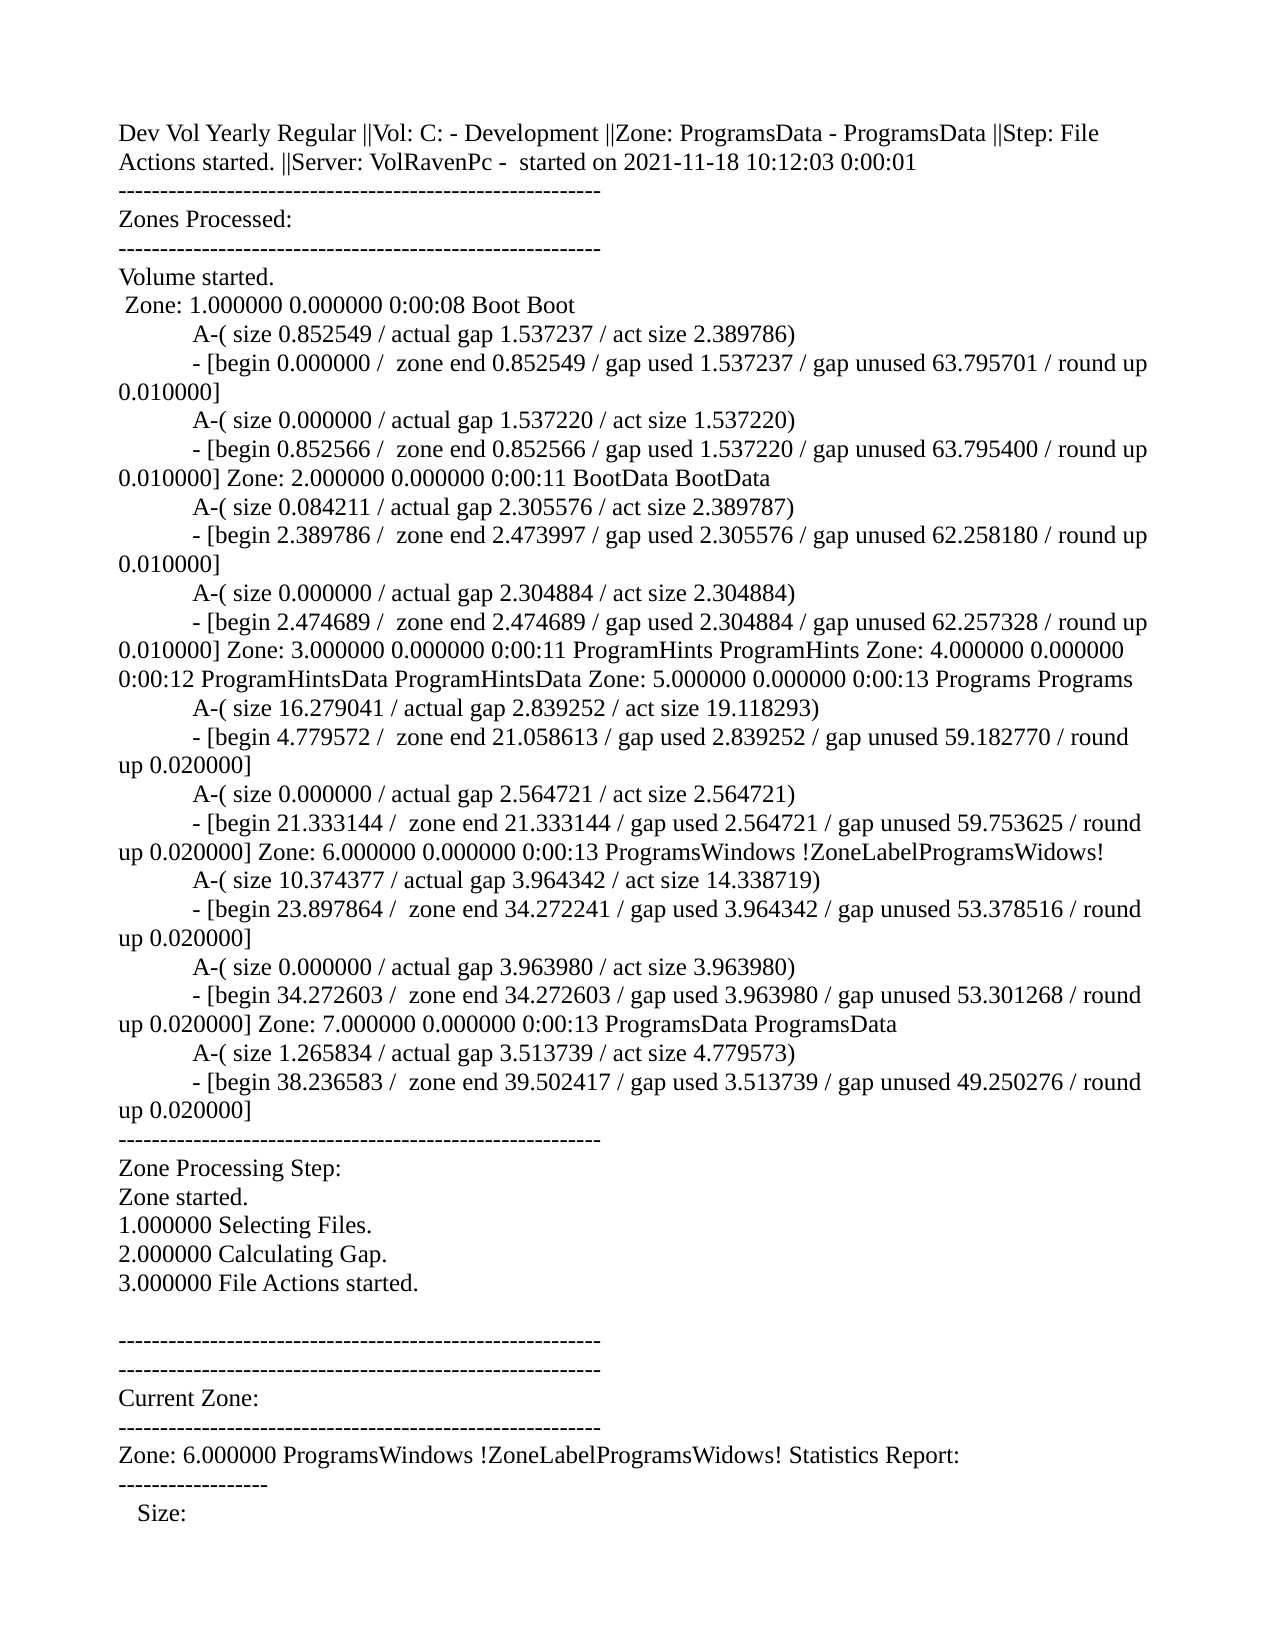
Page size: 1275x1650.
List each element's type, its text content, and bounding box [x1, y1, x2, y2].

text - [begin 34.272603 / zone end 34.272603 / gap used 3.963980 / gap unused 53.301268 / round up 0.020000] Zone: 7.000000 0.000000 0:00:13 ProgramsData ProgramsData [118, 981, 1157, 1038]
text A-( size 0.000000 / actual gap 2.564721 / act size 2.564721) [118, 779, 1157, 808]
text Zone: 1.000000 0.000000 0:00:08 Boot Boot [118, 291, 1157, 319]
text 1.000000 Selecting Files. [118, 1211, 1157, 1239]
text - [begin 0.852566 / zone end 0.852566 / gap used 1.537220 / gap unused 63.795400 / round up 0.010000] Zone: 2.000000 0.000000 0:00:11 BootData BootData [118, 434, 1157, 492]
text - [begin 38.236583 / zone end 39.502417 / gap used 3.513739 / gap unused 49.250276 / round up 0.020000] [118, 1067, 1157, 1124]
text A-( size 16.279041 / actual gap 2.839252 / act size 19.118293) [118, 693, 1157, 722]
text Size: [118, 1498, 1157, 1527]
text - [begin 2.474689 / zone end 2.474689 / gap used 2.304884 / gap unused 62.257328 / round up 0.010000] Zone: 3.000000 0.000000 0:00:11 ProgramHints ProgramHints Zone: 4.000000 0.000000 0:00:12 ProgramHintsData ProgramHintsData Zone: 5.000000 0.000000 0:00:13 Programs Programs [118, 607, 1157, 693]
text ---------------------------------------------------------- [118, 1412, 1157, 1441]
text 3.000000 File Actions started. [118, 1268, 1157, 1297]
text 2.000000 Calculating Gap. [118, 1239, 1157, 1268]
text ---------------------------------------------------------- [118, 1326, 1157, 1354]
text - [begin 23.897864 / zone end 34.272241 / gap used 3.964342 / gap unused 53.378516 / round up 0.020000] [118, 894, 1157, 952]
text Zone started. [118, 1182, 1157, 1211]
text Volume started. [118, 262, 1157, 291]
text A-( size 10.374377 / actual gap 3.964342 / act size 14.338719) [118, 866, 1157, 894]
text A-( size 0.000000 / actual gap 3.963980 / act size 3.963980) [118, 952, 1157, 981]
text A-( size 0.852549 / actual gap 1.537237 / act size 2.389786) [118, 319, 1157, 348]
text A-( size 1.265834 / actual gap 3.513739 / act size 4.779573) [118, 1038, 1157, 1067]
text - [begin 2.389786 / zone end 2.473997 / gap used 2.305576 / gap unused 62.258180 / round up 0.010000] [118, 521, 1157, 578]
text A-( size 0.084211 / actual gap 2.305576 / act size 2.389787) [118, 492, 1157, 521]
text Dev Vol Yearly Regular ||Vol: C: - Development ||Zone: ProgramsData - ProgramsData ||Step: File Actions started. ||Server: VolRavenPc - started on 2021-11-18 10:12:03 0:00:01 [118, 118, 1157, 176]
text ---------------------------------------------------------- [118, 176, 1157, 204]
text ---------------------------------------------------------- [118, 233, 1157, 262]
text ------------------ [118, 1469, 1157, 1498]
text A-( size 0.000000 / actual gap 1.537220 / act size 1.537220) [118, 406, 1157, 434]
text ---------------------------------------------------------- [118, 1124, 1157, 1153]
text - [begin 0.000000 / zone end 0.852549 / gap used 1.537237 / gap unused 63.795701 / round up 0.010000] [118, 348, 1157, 406]
text Zones Processed: [118, 204, 1157, 233]
text Zone: 6.000000 ProgramsWindows !ZoneLabelProgramsWidows! Statistics Report: [118, 1441, 1157, 1469]
text Current Zone: [118, 1383, 1157, 1412]
text Zone Processing Step: [118, 1153, 1157, 1182]
text - [begin 4.779572 / zone end 21.058613 / gap used 2.839252 / gap unused 59.182770 / round up 0.020000] [118, 722, 1157, 779]
text A-( size 0.000000 / actual gap 2.304884 / act size 2.304884) [118, 578, 1157, 607]
text ---------------------------------------------------------- [118, 1354, 1157, 1383]
text - [begin 21.333144 / zone end 21.333144 / gap used 2.564721 / gap unused 59.753625 / round up 0.020000] Zone: 6.000000 0.000000 0:00:13 ProgramsWindows !ZoneLabelProgramsWidows! [118, 808, 1157, 866]
